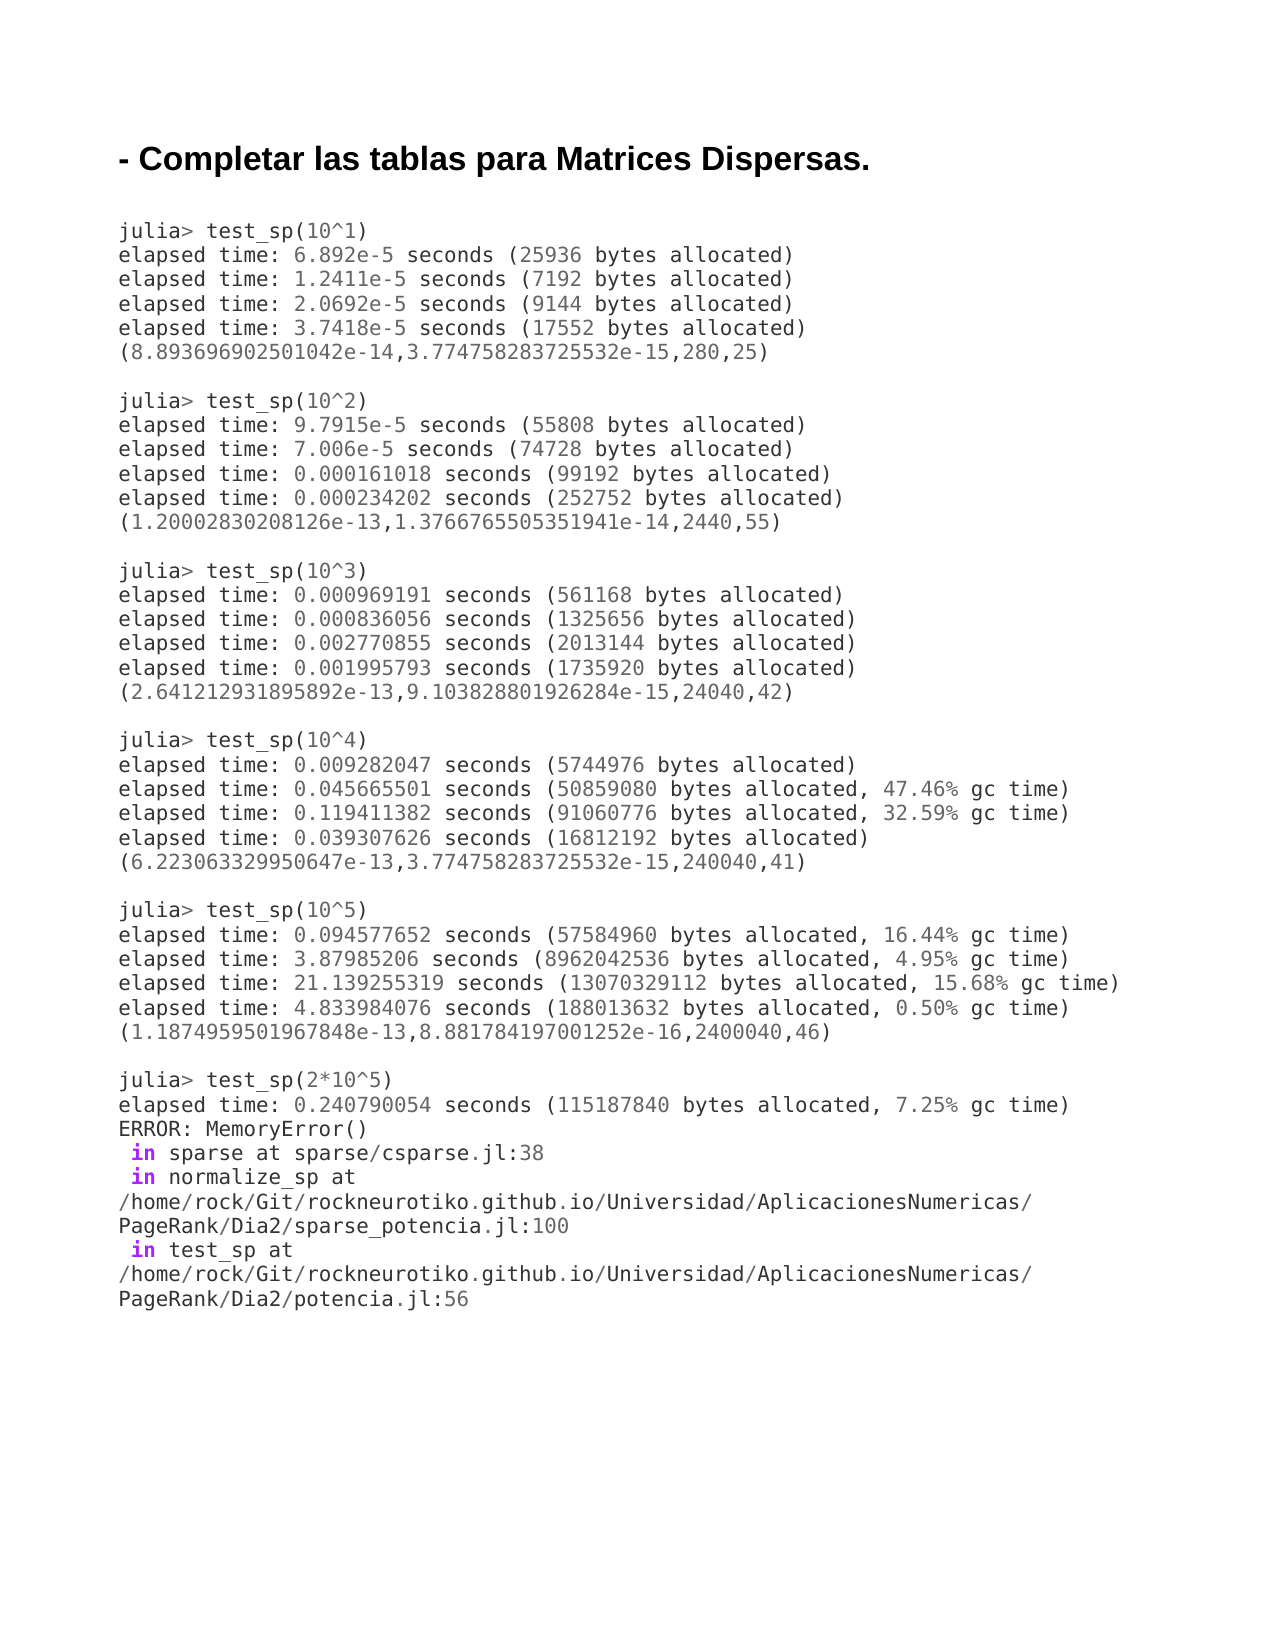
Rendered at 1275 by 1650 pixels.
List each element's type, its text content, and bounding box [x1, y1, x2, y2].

text (1.20002830208126e-13,1.3766765505351941e-14,2440,55) [118, 510, 1157, 534]
text elapsed time: 3.7418e-5 seconds (17552 bytes allocated) [118, 316, 1157, 340]
text (1.1874959501967848e-13,8.881784197001252e-16,2400040,46) [118, 1020, 1157, 1044]
text in normalize_sp at /home/rock/Git/rockneurotiko.github.io/Universidad/AplicacionesNumericas/PageRank/Dia2/sparse_potencia.jl:100 [118, 1165, 1157, 1238]
text julia> test_sp(10^5) [118, 898, 1157, 923]
text elapsed time: 0.001995793 seconds (1735920 bytes allocated) [118, 656, 1157, 680]
text elapsed time: 0.000836056 seconds (1325656 bytes allocated) [118, 607, 1157, 631]
text elapsed time: 0.009282047 seconds (5744976 bytes allocated) [118, 753, 1157, 777]
text julia> test_sp(10^2) [118, 389, 1157, 413]
text julia> test_sp(10^4) [118, 728, 1157, 753]
text (2.641212931895892e-13,9.103828801926284e-15,24040,42) [118, 680, 1157, 704]
text elapsed time: 0.000969191 seconds (561168 bytes allocated) [118, 583, 1157, 607]
text elapsed time: 0.039307626 seconds (16812192 bytes allocated) [118, 826, 1157, 850]
text elapsed time: 0.000161018 seconds (99192 bytes allocated) [118, 462, 1157, 486]
text elapsed time: 21.139255319 seconds (13070329112 bytes allocated, 15.68% gc time) [118, 971, 1157, 996]
text elapsed time: 4.833984076 seconds (188013632 bytes allocated, 0.50% gc time) [118, 996, 1157, 1020]
text elapsed time: 0.240790054 seconds (115187840 bytes allocated, 7.25% gc time) [118, 1093, 1157, 1117]
text elapsed time: 0.119411382 seconds (91060776 bytes allocated, 32.59% gc time) [118, 801, 1157, 826]
text julia> test_sp(10^1) [118, 219, 1157, 243]
text elapsed time: 0.000234202 seconds (252752 bytes allocated) [118, 486, 1157, 510]
text elapsed time: 6.892e-5 seconds (25936 bytes allocated) [118, 243, 1157, 267]
text elapsed time: 0.045665501 seconds (50859080 bytes allocated, 47.46% gc time) [118, 777, 1157, 801]
text in sparse at sparse/csparse.jl:38 [118, 1141, 1157, 1165]
text in test_sp at /home/rock/Git/rockneurotiko.github.io/Universidad/AplicacionesNumericas/PageRank/Dia2/potencia.jl:56 [118, 1238, 1157, 1311]
subtitle - Completar las tablas para Matrices Dispersas. [118, 139, 1157, 178]
text (6.223063329950647e-13,3.774758283725532e-15,240040,41) [118, 850, 1157, 874]
text julia> test_sp(10^3) [118, 559, 1157, 583]
text (8.893696902501042e-14,3.774758283725532e-15,280,25) [118, 340, 1157, 364]
text elapsed time: 3.87985206 seconds (8962042536 bytes allocated, 4.95% gc time) [118, 947, 1157, 971]
text elapsed time: 1.2411e-5 seconds (7192 bytes allocated) [118, 267, 1157, 292]
text julia> test_sp(2*10^5) [118, 1068, 1157, 1093]
text elapsed time: 0.094577652 seconds (57584960 bytes allocated, 16.44% gc time) [118, 923, 1157, 947]
text elapsed time: 2.0692e-5 seconds (9144 bytes allocated) [118, 292, 1157, 316]
text elapsed time: 0.002770855 seconds (2013144 bytes allocated) [118, 631, 1157, 656]
text ERROR: MemoryError() [118, 1117, 1157, 1141]
text elapsed time: 7.006e-5 seconds (74728 bytes allocated) [118, 437, 1157, 462]
text elapsed time: 9.7915e-5 seconds (55808 bytes allocated) [118, 413, 1157, 437]
